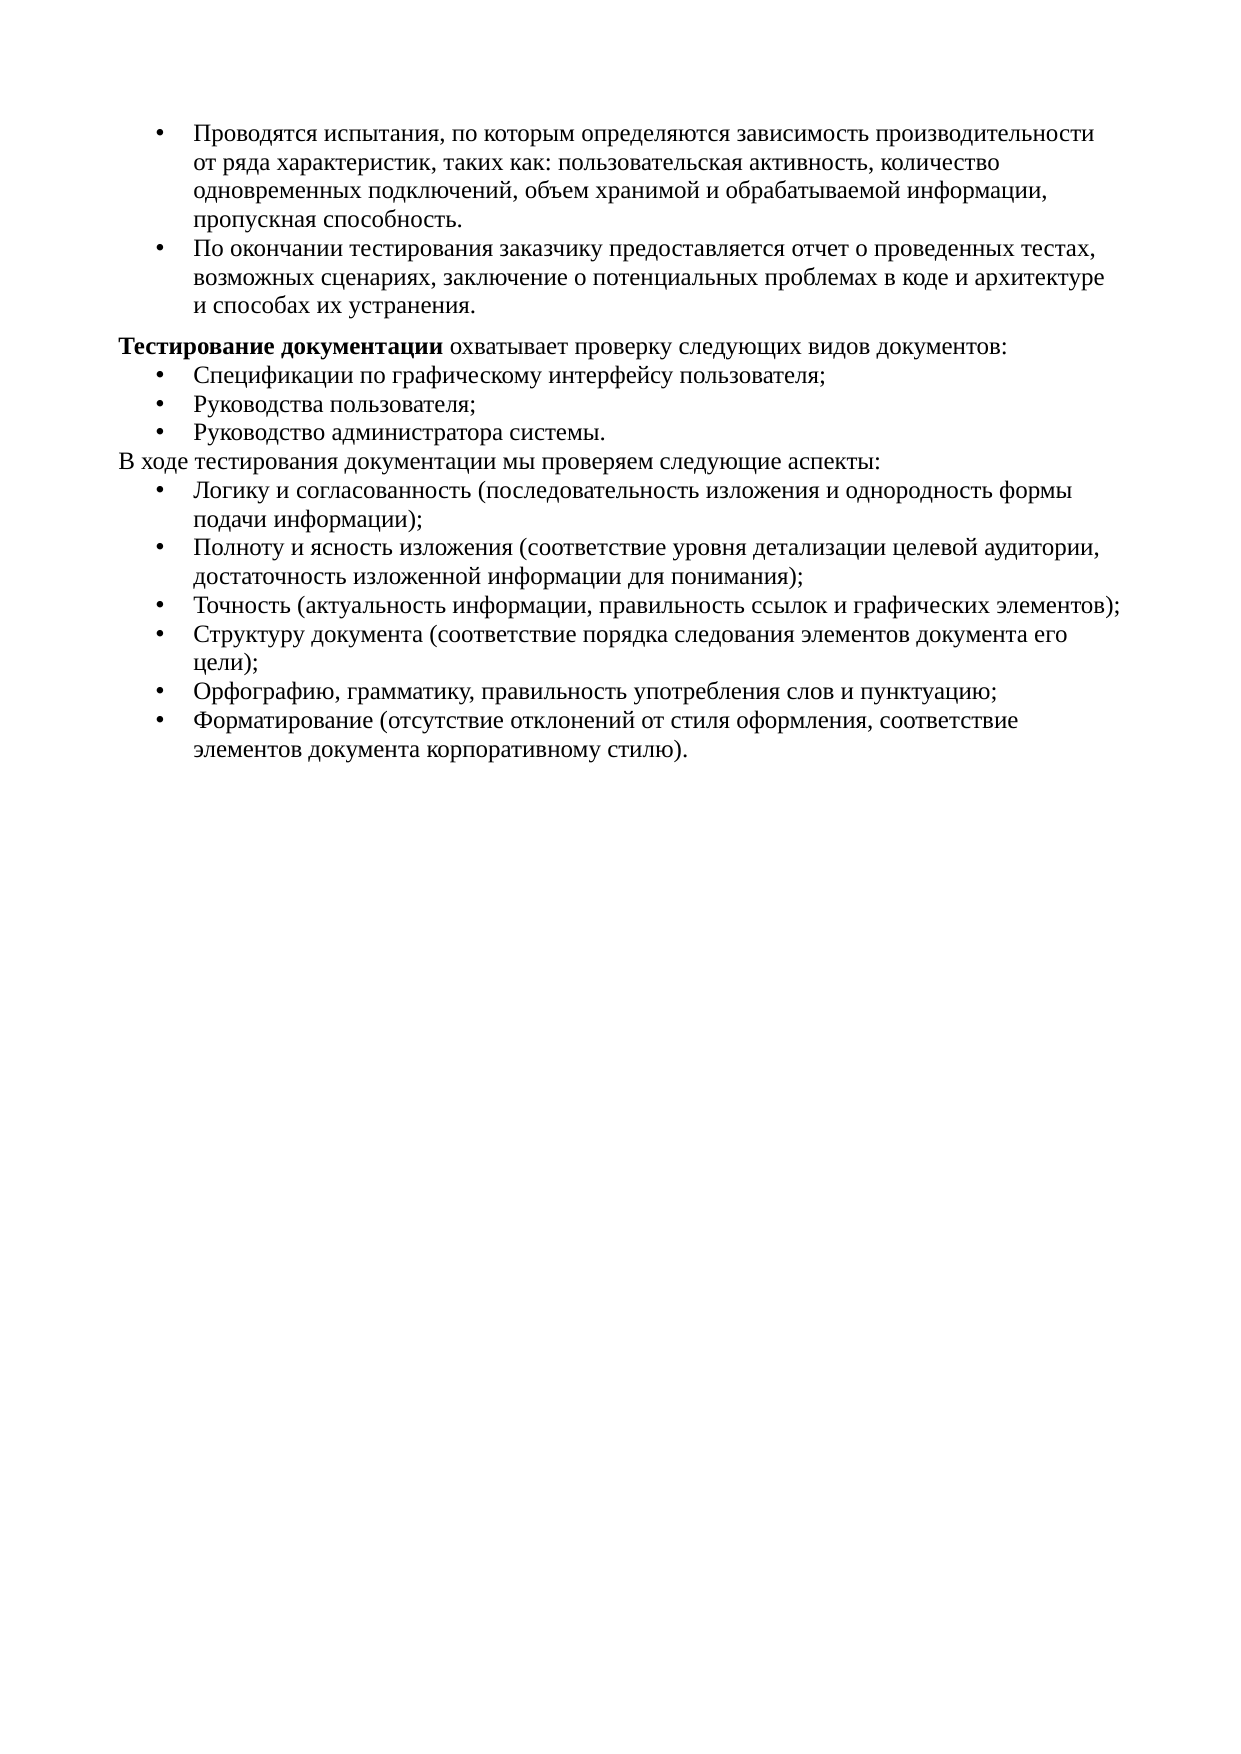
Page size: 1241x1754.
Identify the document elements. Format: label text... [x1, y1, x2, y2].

list Руководства пользователя; [156, 389, 1122, 417]
list Полноту и ясность изложения (соответствие уровня детализации целевой аудитории, достаточность изложенной информации для понимания); [156, 532, 1122, 590]
list По окончании тестирования заказчику предоставляется отчет о проведенных тестах, возможных сценариях, заключение о потенциальных проблемах в коде и архитектуре и способах их устранения. [156, 233, 1122, 319]
list Руководство администратора системы. [156, 417, 1122, 446]
list Логику и согласованность (последовательность изложения и однородность формы подачи информации); [156, 475, 1122, 532]
list Точность (актуальность информации, правильность ссылок и графических элементов); [156, 590, 1122, 619]
list Проводятся испытания, по которым определяются зависимость производительности от ряда характеристик, таких как: пользовательская активность, количество одновременных подключений, объем хранимой и обрабатываемой информации, пропускная способность. [156, 118, 1122, 233]
list Орфографию, грамматику, правильность употребления слов и пунктуацию; [156, 676, 1122, 705]
text Тестирование документации охватывает проверку следующих видов документов: [118, 331, 1122, 360]
list Форматирование (отсутствие отклонений от стиля оформления, соответствие элементов документа корпоративному стилю). [156, 705, 1122, 762]
list Структуру документа (соответствие порядка следования элементов документа его цели); [156, 619, 1122, 676]
text В ходе тестирования документации мы проверяем следующие аспекты: [118, 446, 1122, 475]
list Спецификации по графическому интерфейсу пользователя; [156, 360, 1122, 389]
